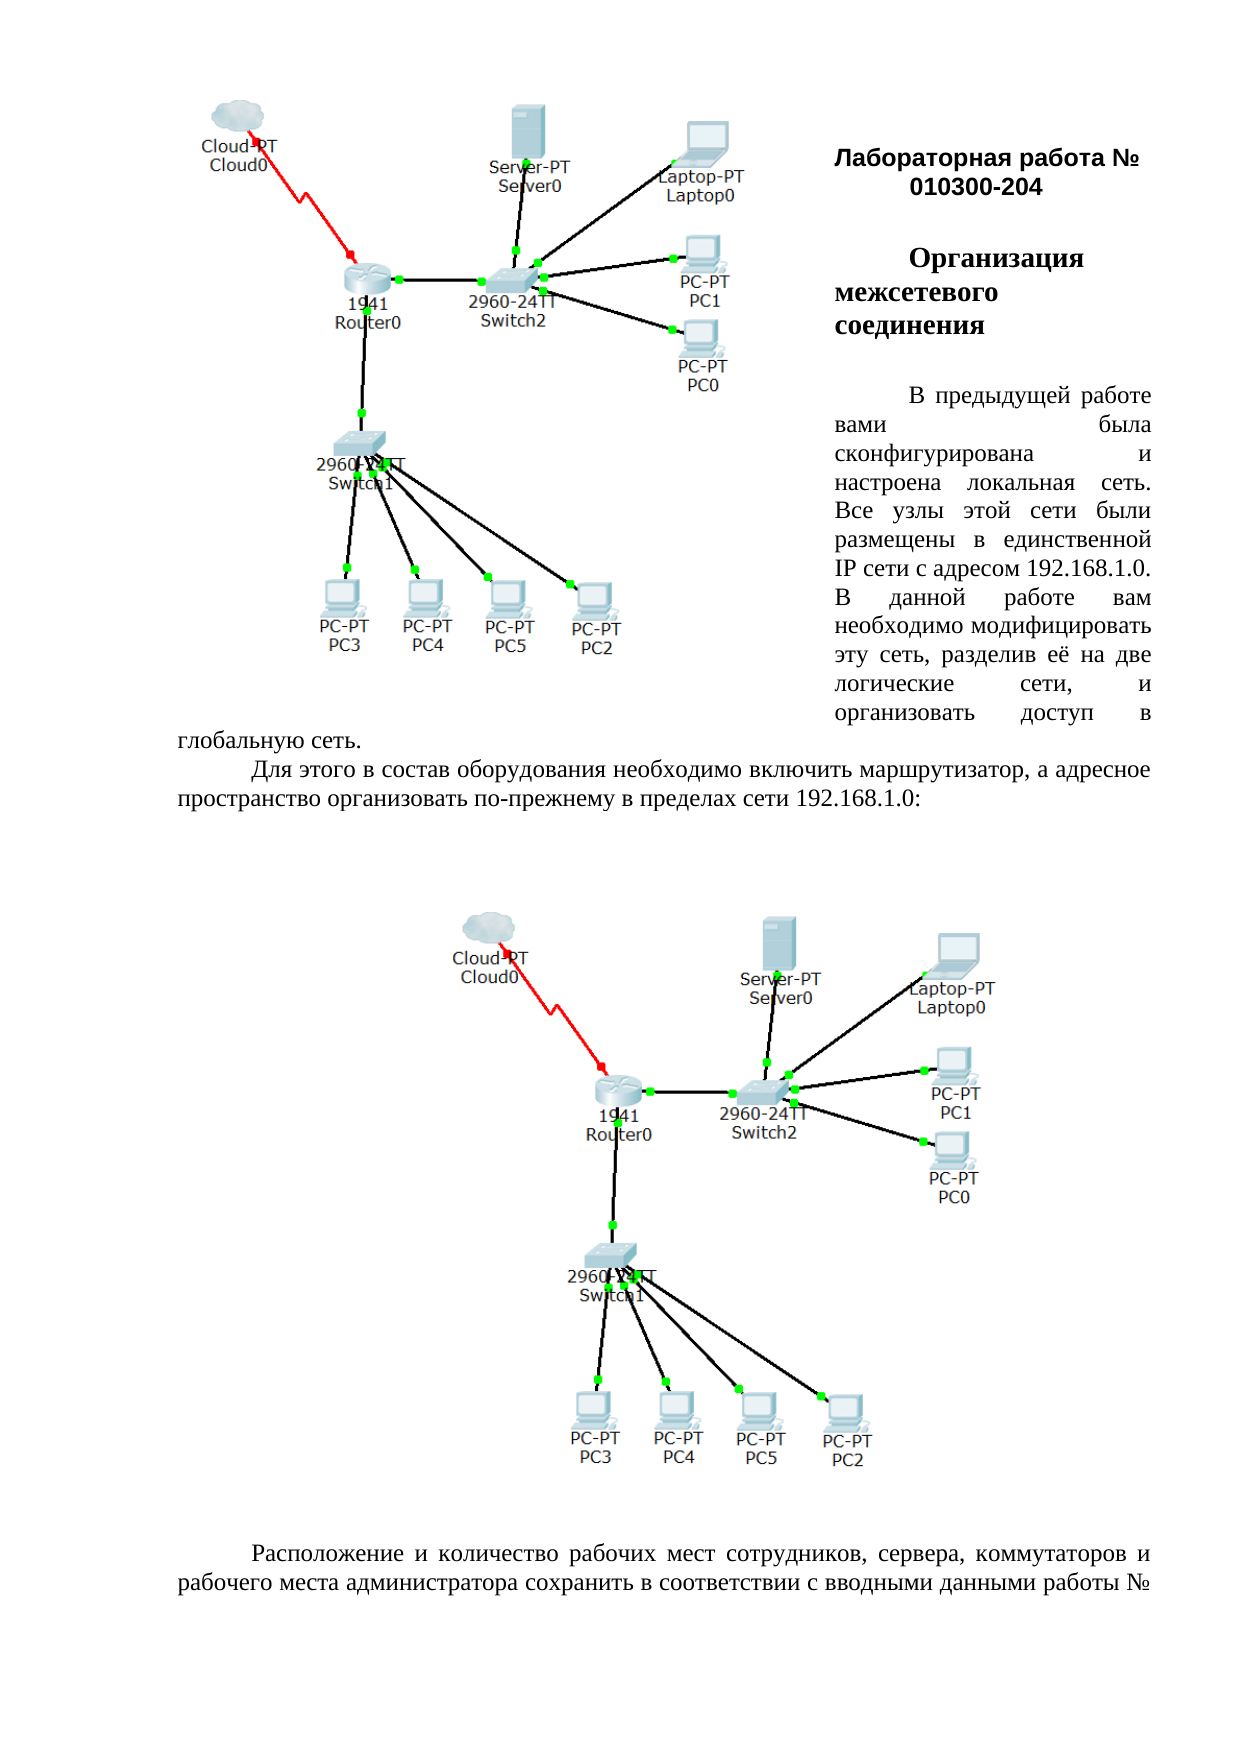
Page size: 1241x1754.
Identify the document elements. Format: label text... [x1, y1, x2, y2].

subtitle Лабораторная работа № 010300-204 [835, 143, 1152, 201]
text Для этого в состав оборудования необходимо включить маршрутизатор, а адресное пространство организовать по-прежнему в пределах сети 192.168.1.0: [177, 754, 1152, 812]
picture [251, 811, 1086, 1510]
text В предыдущей работе вами была сконфигурирована и настроена локальная сеть. Все узлы этой сети были размещены в единственной IP сети с адресом 192.168.1.0. В данной работе вам необходимо модифицировать эту сеть, разделив её на две логические сети, и организовать доступ в глобальную сеть. [177, 380, 1152, 754]
text Расположение и количество рабочих мест сотрудников, сервера, коммутаторов и рабочего места администратора сохранить в соответствии с вводными данными работы № [177, 1538, 1152, 1596]
subtitle Организация межсетевого соединения [835, 240, 1152, 341]
picture [0, 0, 835, 698]
